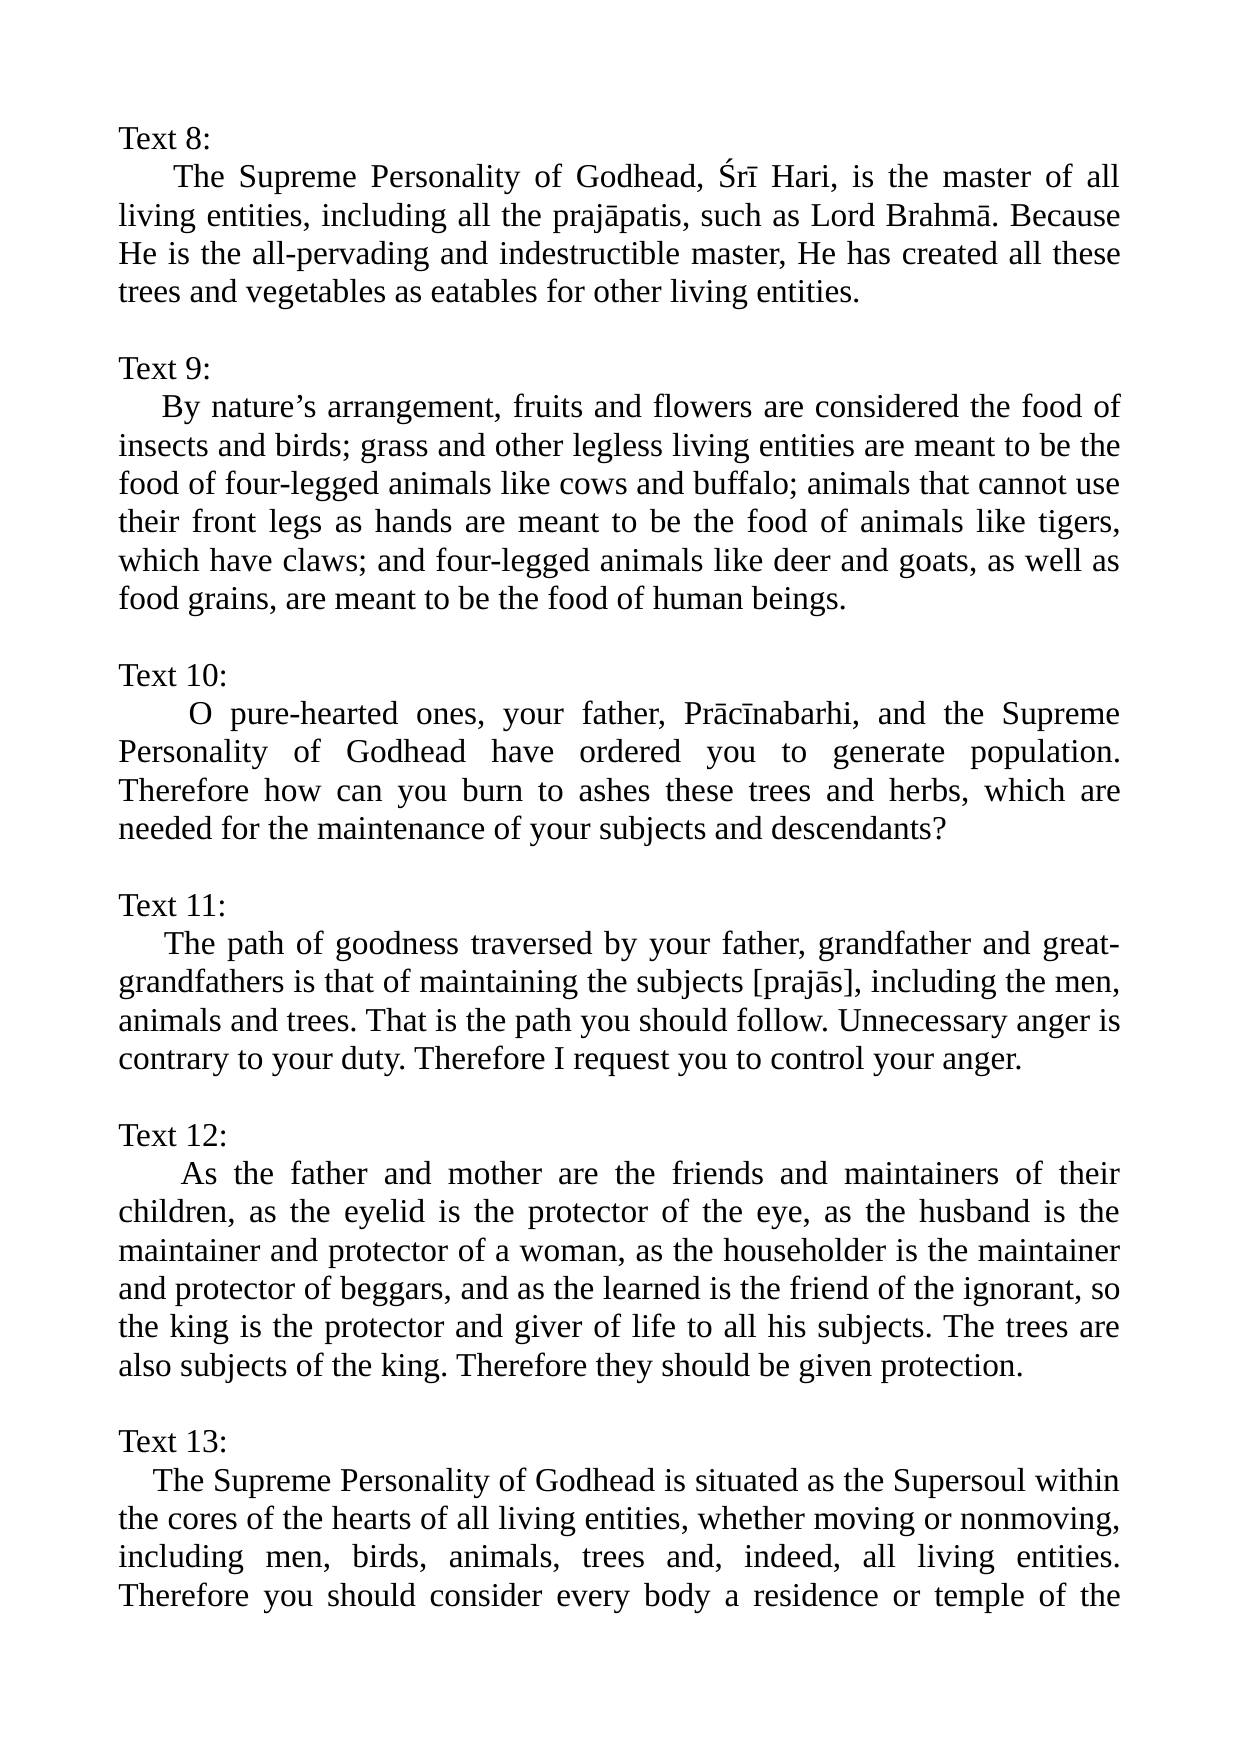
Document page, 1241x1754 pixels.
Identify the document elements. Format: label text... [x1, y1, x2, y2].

text The Supreme Personality of Godhead, Śrī Hari, is the master of all living entities, including all the prajāpatis, such as Lord Brahmā. Because He is the all-pervading and indestructible master, He has created all these trees and vegetables as eatables for other living entities. [118, 156, 1122, 310]
text The path of goodness traversed by your father, grandfather and great-grandfathers is that of maintaining the subjects [prajās], including the men, animals and trees. That is the path you should follow. Unnecessary anger is contrary to your duty. Therefore I request you to control your anger. [118, 923, 1122, 1076]
text Text 8: [118, 118, 1122, 156]
text Text 11: [118, 885, 1122, 923]
text Text 10: [118, 655, 1122, 693]
text Text 12: [118, 1115, 1122, 1153]
text O pure-hearted ones, your father, Prācīnabarhi, and the Supreme Personality of Godhead have ordered you to generate population. Therefore how can you burn to ashes these trees and herbs, which are needed for the maintenance of your subjects and descendants? [118, 693, 1122, 846]
text The Supreme Personality of Godhead is situated as the Supersoul within the cores of the hearts of all living entities, whether moving or nonmoving, including men, birds, animals, trees and, indeed, all living entities. Therefore you should consider every body a residence or temple of the [118, 1460, 1122, 1613]
text By nature’s arrangement, fruits and flowers are considered the food of insects and birds; grass and other legless living entities are meant to be the food of four-legged animals like cows and buffalo; animals that cannot use their front legs as hands are meant to be the food of animals like tigers, which have claws; and four-legged animals like deer and goats, as well as food grains, are meant to be the food of human beings. [118, 386, 1122, 616]
text Text 13: [118, 1421, 1122, 1460]
text As the father and mother are the friends and maintainers of their children, as the eyelid is the protector of the eye, as the husband is the maintainer and protector of a woman, as the householder is the maintainer and protector of beggars, and as the learned is the friend of the ignorant, so the king is the protector and giver of life to all his subjects. The trees are also subjects of the king. Therefore they should be given protection. [118, 1153, 1122, 1383]
text Text 9: [118, 348, 1122, 386]
